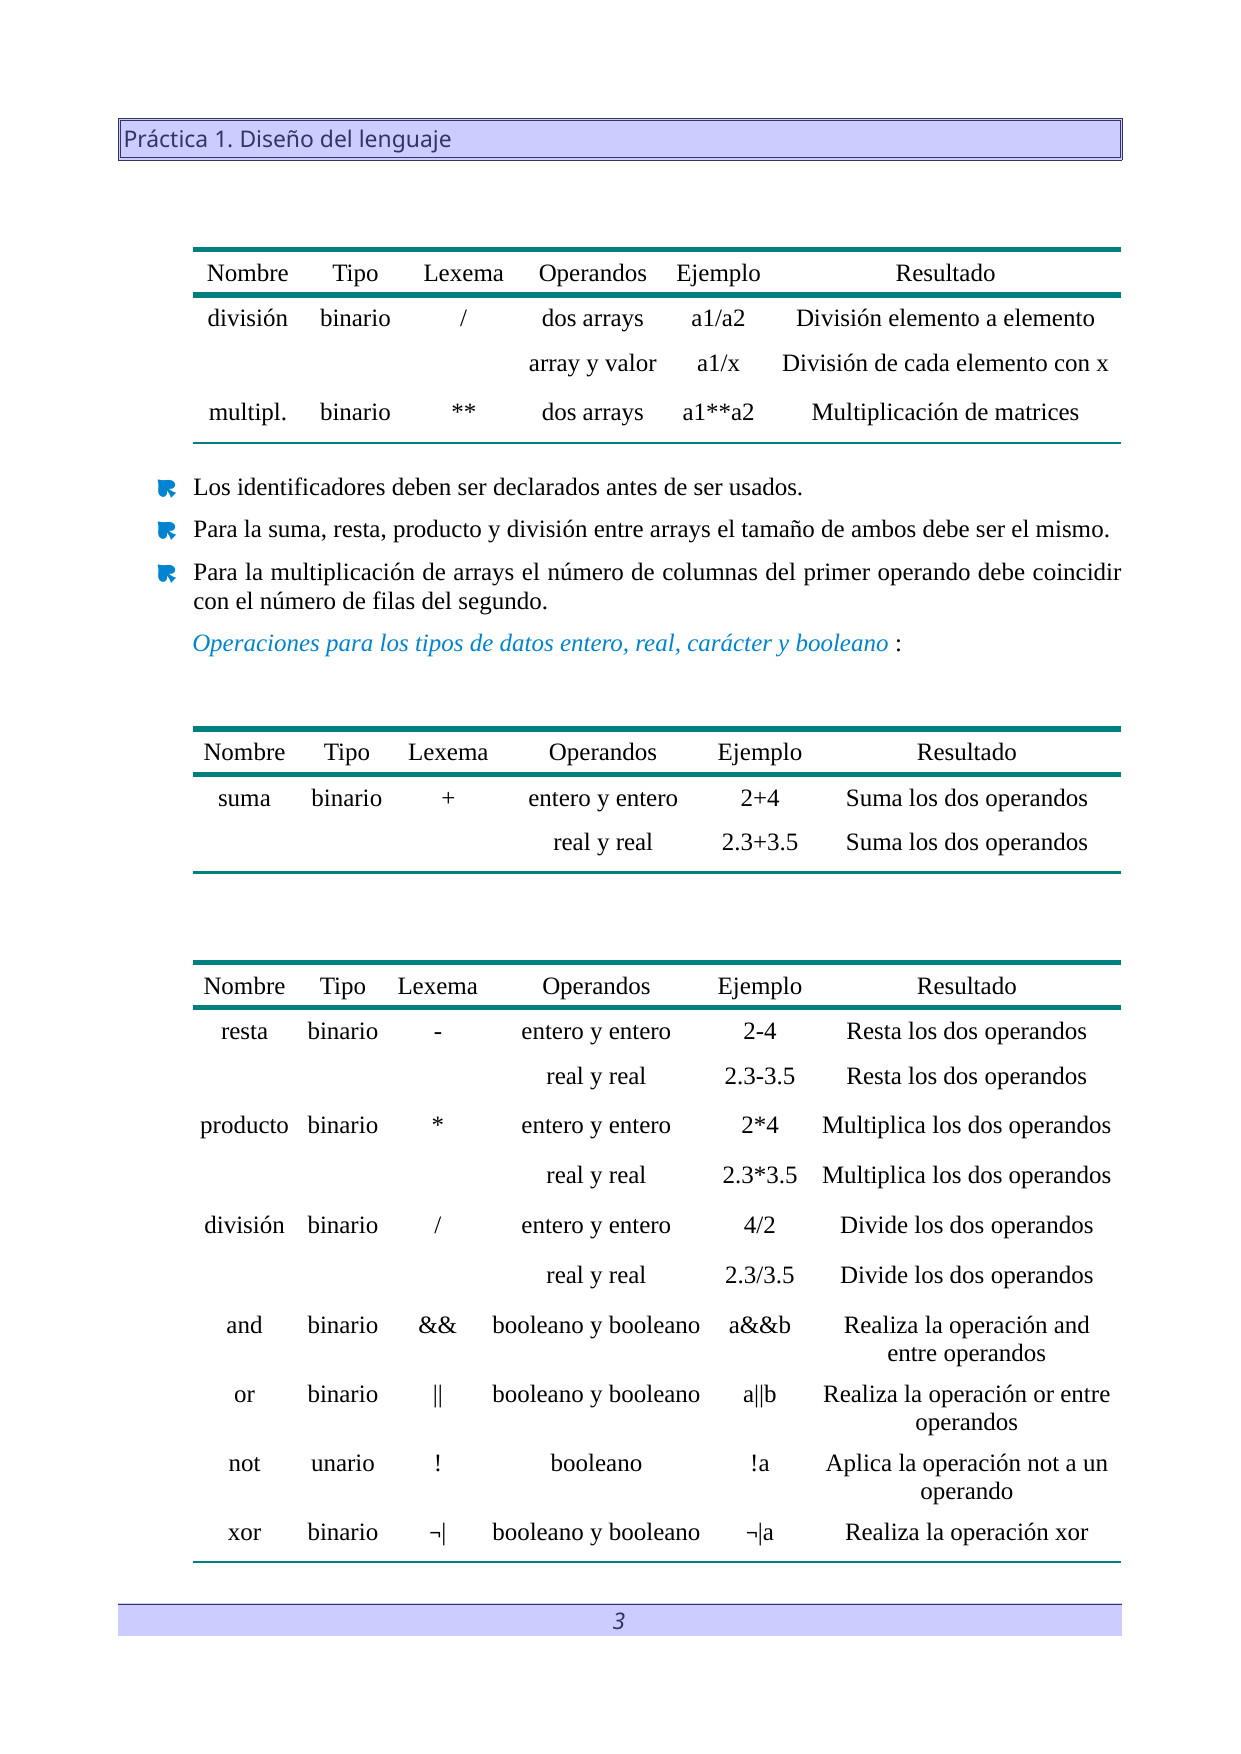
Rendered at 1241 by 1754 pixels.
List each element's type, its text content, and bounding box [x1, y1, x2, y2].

table_cell a1/a2 [667, 298, 770, 342]
table_cell entero y entero [499, 777, 707, 822]
table_header Ejemplo [707, 965, 812, 1005]
table_cell [302, 342, 408, 392]
table_cell booleano [485, 1442, 707, 1511]
table_cell [390, 1055, 485, 1105]
table_cell binario [295, 1304, 390, 1373]
table_header Resultado [813, 732, 1121, 772]
table_cell or [193, 1373, 295, 1442]
table_header Operandos [485, 965, 707, 1005]
table_cell Multiplicación de matrices [770, 392, 1121, 442]
table_cell entero y entero [485, 1204, 707, 1254]
table_cell [193, 342, 302, 392]
table_cell Resta los dos operandos [812, 1010, 1121, 1055]
table_cell resta [193, 1010, 295, 1055]
table_cell + [398, 777, 498, 822]
table_cell real y real [485, 1055, 707, 1105]
table_header Nombre [193, 252, 302, 292]
table_cell ** [409, 392, 518, 442]
table_cell && [390, 1304, 485, 1373]
table_cell not [193, 1442, 295, 1511]
table_cell 2.3-3.5 [707, 1055, 812, 1105]
table_cell and [193, 1304, 295, 1373]
table_cell dos arrays [519, 392, 667, 442]
table_cell 2.3*3.5 [707, 1155, 812, 1204]
table_cell binario [295, 1204, 390, 1254]
table_cell booleano y booleano [485, 1304, 707, 1373]
table_cell unario [295, 1442, 390, 1511]
table_cell Resta los dos operandos [812, 1055, 1121, 1105]
table_cell ¬|a [707, 1511, 812, 1561]
table_header Resultado [770, 252, 1121, 292]
table_cell !a [707, 1442, 812, 1511]
table_cell 2-4 [707, 1010, 812, 1055]
table_cell [398, 822, 498, 871]
table_header Operandos [499, 732, 707, 772]
list Para la suma, resta, producto y división entre arrays el tamaño de ambos debe ser el mismo. [156, 514, 1122, 544]
table_cell booleano y booleano [485, 1511, 707, 1561]
table_cell - [390, 1010, 485, 1055]
table_cell binario [295, 1105, 390, 1154]
table_cell Realiza la operación and entre operandos [812, 1304, 1121, 1373]
table_cell real y real [499, 822, 707, 871]
table_cell [193, 1254, 295, 1304]
table_header Lexema [390, 965, 485, 1005]
table_cell Realiza la operación or entre operandos [812, 1373, 1121, 1442]
table_cell array y valor [519, 342, 667, 392]
table_cell ¬| [390, 1511, 485, 1561]
table_cell [295, 1155, 390, 1204]
table_cell Multiplica los dos operandos [812, 1155, 1121, 1204]
table_cell / [390, 1204, 485, 1254]
table_cell binario [295, 1511, 390, 1561]
table_header Lexema [398, 732, 498, 772]
table_cell * [390, 1105, 485, 1154]
table_cell booleano y booleano [485, 1373, 707, 1442]
table_cell entero y entero [485, 1105, 707, 1154]
table_cell [193, 1155, 295, 1204]
table_cell binario [295, 1373, 390, 1442]
table_cell binario [295, 1010, 390, 1055]
table_header Ejemplo [667, 252, 770, 292]
table_cell 4/2 [707, 1204, 812, 1254]
table_cell [295, 1254, 390, 1304]
table_cell [193, 822, 295, 871]
list Para la multiplicación de arrays el número de columnas del primer operando debe coincidir con el número de filas del segundo. [156, 557, 1122, 615]
list Los identificadores deben ser declarados antes de ser usados. [156, 472, 1122, 502]
table_cell Realiza la operación xor [812, 1511, 1121, 1561]
table_cell dos arrays [519, 298, 667, 342]
table_cell Suma los dos operandos [813, 777, 1121, 822]
table_header Lexema [409, 252, 518, 292]
table_header Tipo [295, 732, 398, 772]
table_cell a||b [707, 1373, 812, 1442]
table_cell a&&b [707, 1304, 812, 1373]
table_header Tipo [295, 965, 390, 1005]
text Operaciones para los tipos de datos entero, real, carácter y booleano : [118, 628, 1122, 656]
table_cell Suma los dos operandos [813, 822, 1121, 871]
table_cell Divide los dos operandos [812, 1204, 1121, 1254]
table_cell [295, 1055, 390, 1105]
table_cell división [193, 298, 302, 342]
table_cell [390, 1155, 485, 1204]
table_cell [193, 1055, 295, 1105]
table_cell [295, 822, 398, 871]
table_cell suma [193, 777, 295, 822]
table_cell xor [193, 1511, 295, 1561]
table_cell 2.3+3.5 [707, 822, 812, 871]
table_header Nombre [193, 732, 295, 772]
table_cell ! [390, 1442, 485, 1511]
table_cell binario [302, 392, 408, 442]
table_cell entero y entero [485, 1010, 707, 1055]
table_cell multipl. [193, 392, 302, 442]
table_header Resultado [812, 965, 1121, 1005]
table_cell || [390, 1373, 485, 1442]
table_cell 2+4 [707, 777, 812, 822]
table_cell División de cada elemento con x [770, 342, 1121, 392]
table_cell [409, 342, 518, 392]
table_cell producto [193, 1105, 295, 1154]
table_cell Divide los dos operandos [812, 1254, 1121, 1304]
table_cell binario [295, 777, 398, 822]
table_cell real y real [485, 1155, 707, 1204]
table_cell 2*4 [707, 1105, 812, 1154]
table_header Operandos [519, 252, 667, 292]
table_cell a1**a2 [667, 392, 770, 442]
table_cell Multiplica los dos operandos [812, 1105, 1121, 1154]
table_cell Aplica la operación not a un operando [812, 1442, 1121, 1511]
table_cell real y real [485, 1254, 707, 1304]
table_cell División elemento a elemento [770, 298, 1121, 342]
table_header Ejemplo [707, 732, 812, 772]
table_cell a1/x [667, 342, 770, 392]
table_cell división [193, 1204, 295, 1254]
table_cell binario [302, 298, 408, 342]
table_cell 2.3/3.5 [707, 1254, 812, 1304]
table_cell [390, 1254, 485, 1304]
table_header Nombre [193, 965, 295, 1005]
table_header Tipo [302, 252, 408, 292]
table_cell / [409, 298, 518, 342]
